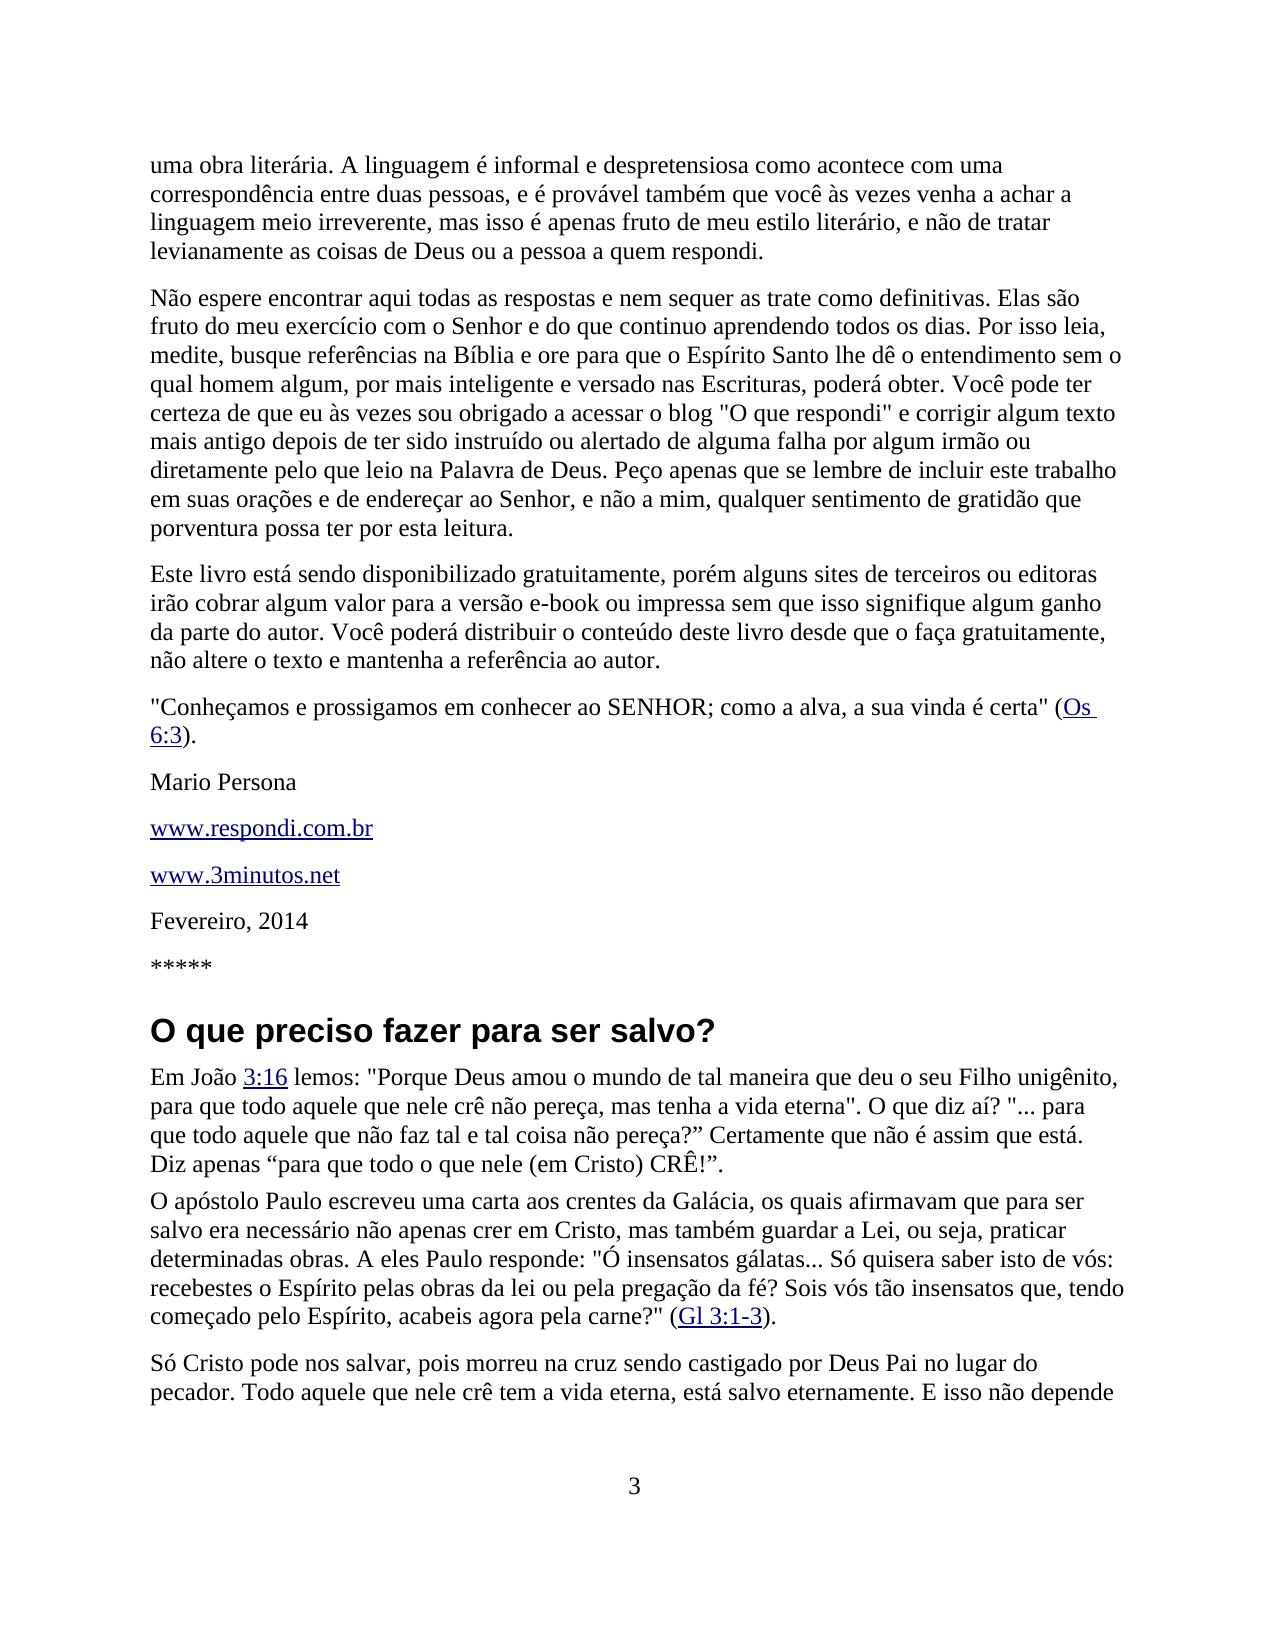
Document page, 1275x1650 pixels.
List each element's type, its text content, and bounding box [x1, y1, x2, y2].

text "Conheçamos e prossigamos em conhecer ao SENHOR; como a alva, a sua vinda é certa" (Os 6:3). [150, 692, 1125, 749]
text ***** [150, 953, 1125, 982]
text Em João 3:16 lemos: "Porque Deus amou o mundo de tal maneira que deu o seu Filho unigênito, para que todo aquele que nele crê não pereça, mas tenha a vida eterna". O que diz aí? "... para que todo aquele que não faz tal e tal coisa não pereça?” Certamente que não é assim que está. Diz apenas “para que todo o que nele (em Cristo) CRÊ!”. [150, 1062, 1125, 1177]
text www.respondi.com.br [150, 813, 1125, 842]
text Mario Persona [150, 767, 1125, 796]
subtitle O que preciso fazer para ser salvo? [150, 1011, 1125, 1050]
text uma obra literária. A linguagem é informal e despretensiosa como acontece com uma correspondência entre duas pessoas, e é provável também que você às vezes venha a achar a linguagem meio irreverente, mas isso é apenas fruto de meu estilo literário, e não de tratar levianamente as coisas de Deus ou a pessoa a quem respondi. [150, 150, 1125, 265]
text Fevereiro, 2014 [150, 906, 1125, 935]
text Este livro está sendo disponibilizado gratuitamente, porém alguns sites de terceiros ou editoras irão cobrar algum valor para a versão e-book ou impressa sem que isso signifique algum ganho da parte do autor. Você poderá distribuir o conteúdo deste livro desde que o faça gratuitamente, não altere o texto e mantenha a referência ao autor. [150, 559, 1125, 674]
text Só Cristo pode nos salvar, pois morreu na cruz sendo castigado por Deus Pai no lugar do pecador. Todo aquele que nele crê tem a vida eterna, está salvo eternamente. E isso não depende [150, 1348, 1125, 1405]
text Não espere encontrar aqui todas as respostas e nem sequer as trate como definitivas. Elas são fruto do meu exercício com o Senhor e do que continuo aprendendo todos os dias. Por isso leia, medite, busque referências na Bíblia e ore para que o Espírito Santo lhe dê o entendimento sem o qual homem algum, por mais inteligente e versado nas Escrituras, poderá obter. Você pode ter certeza de que eu às vezes sou obrigado a acessar o blog "O que respondi" e corrigir algum texto mais antigo depois de ter sido instruído ou alertado de alguma falha por algum irmão ou diretamente pelo que leio na Palavra de Deus. Peço apenas que se lembre de incluir este trabalho em suas orações e de endereçar ao Senhor, e não a mim, qualquer sentimento de gratidão que porventura possa ter por esta leitura. [150, 283, 1125, 541]
text www.3minutos.net [150, 860, 1125, 889]
text O apóstolo Paulo escreveu uma carta aos crentes da Galácia, os quais afirmavam que para ser salvo era necessário não apenas crer em Cristo, mas também guardar a Lei, ou seja, praticar determinadas obras. A eles Paulo responde: "Ó insensatos gálatas... Só quisera saber isto de vós: recebestes o Espírito pelas obras da lei ou pela pregação da fé? Sois vós tão insensatos que, tendo começado pelo Espírito, acabeis agora pela carne?" (Gl 3:1-3). [150, 1186, 1125, 1330]
